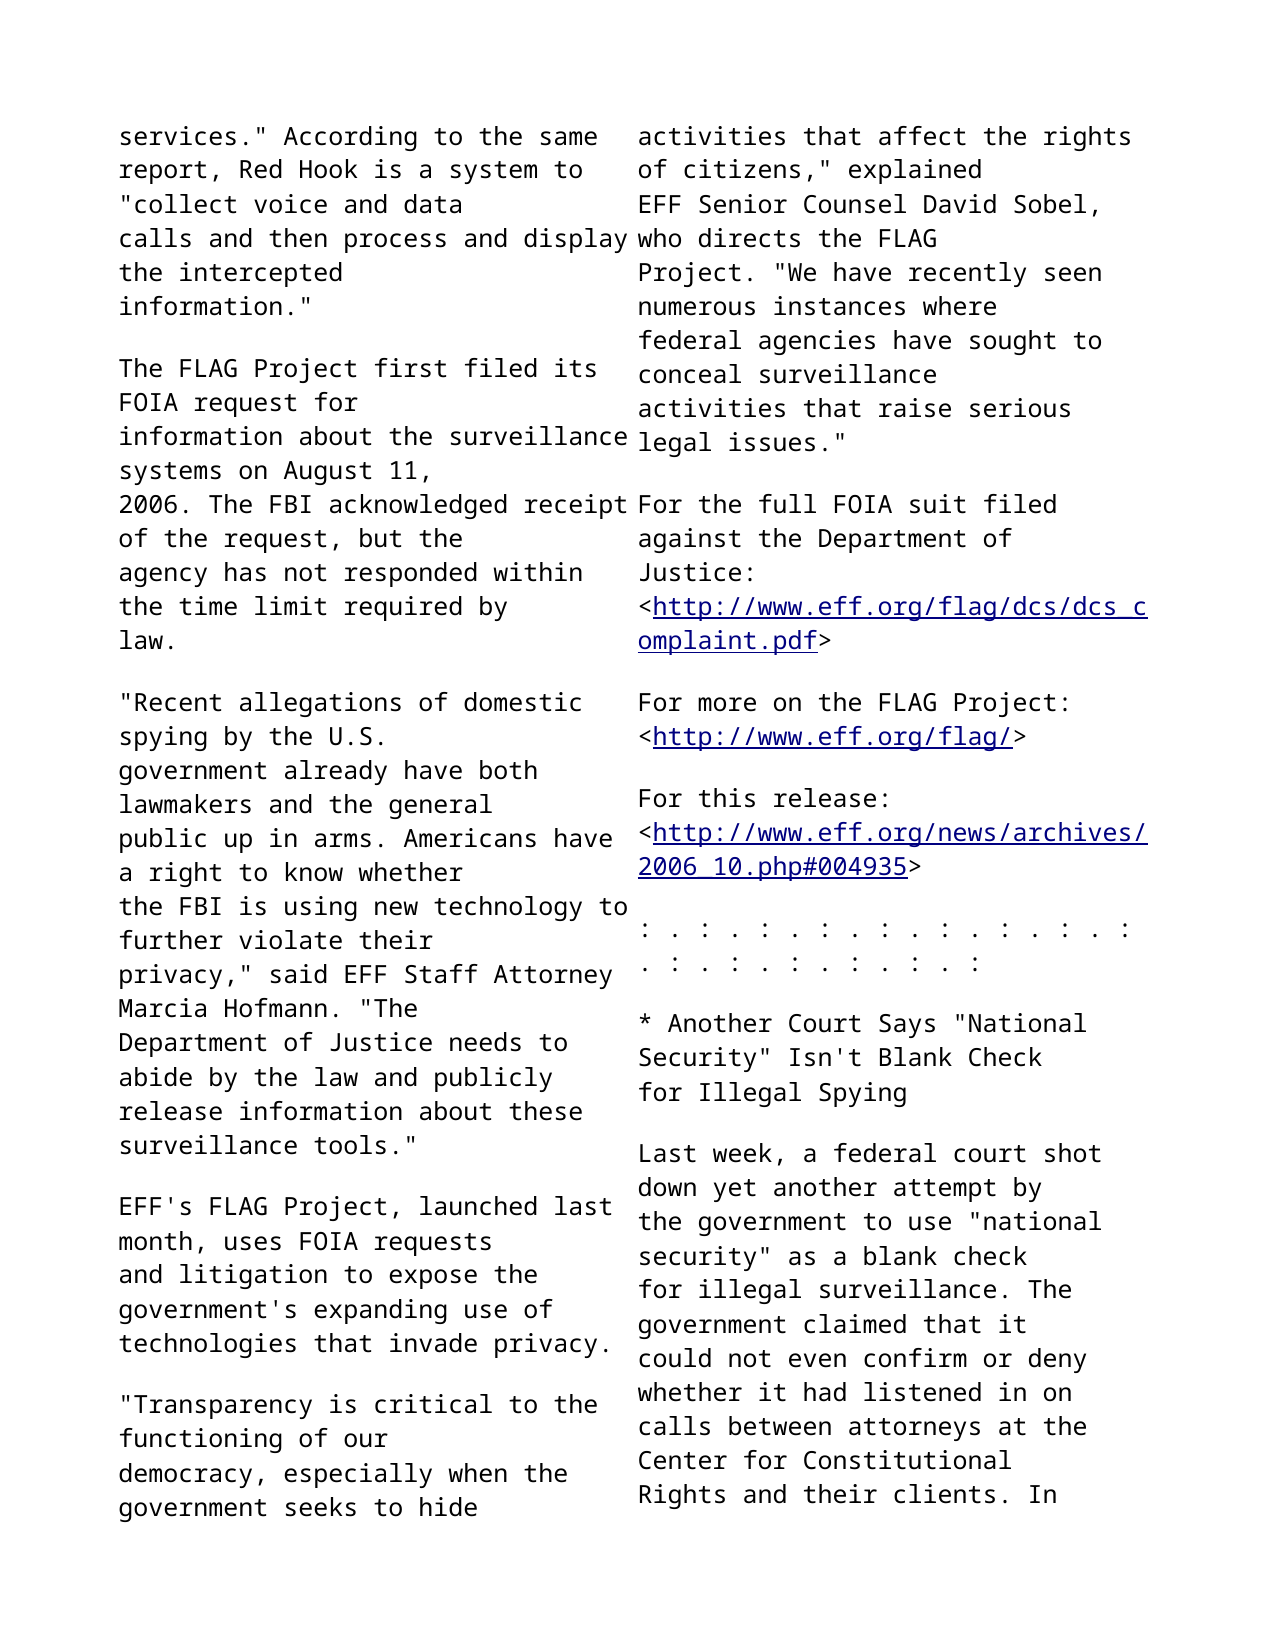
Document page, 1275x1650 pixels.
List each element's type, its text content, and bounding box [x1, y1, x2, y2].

text EFFector Vol. 19, No. 38 October 10, 2006 editor@eff.org A Publication of the Electronic Frontier Foundation ISSN 1062-9424 In the 399th Issue of EFFector: * EFF Sues for Information on Electronic Surveillance Systems * Another Court Says "National Security" Isn't Blank Check for Illegal Spying * Sixth Circuit Halts Injunction Against Warrantless Surveillance Pending Appeal * You're Invited! Online Lecture About AT&T Case in There.com * miniLinks (6): DVD Region Coding -- Now in HD! * Staff Calendar * Administrivia For more information on EFF activities & alerts: <http://www.eff.org/> Make a donation and become an EFF member today! <http://eff.org/support/> Tell a friend about EFF: http://action.eff.org/site/Ecard?ecard_id=1061 effector: n, Computer Sci. A device for producing a desired change. : . : . : . : . : . : . : . : . : . : . : . : . : . : . : * EFF Sues for Information on Electronic Surveillance Systems FBI Withholds Records on Tools to Intercept Personal Communications Washington, D.C. - The FLAG Project of the Electronic Frontier Foundation (EFF) filed its first lawsuit against the Department of Justice last week after the FBI failed to respond to a Freedom of Information Act (FOIA) request for records concerning DCS-3000 and Red Hook -- tools the FBI has spent millions of dollars developing for electronic surveillance. DCS-3000 is an interception system that apparently evolved out of "Carnivore," a controversial surveillance system the FBI used several years ago to monitor online traffic through Internet service providers. One Department of Justice report said DCS-3000 was developed to "intercept personal communication services delivered via emerging digital technologies" and that it was used "as carriers continue to introduce new features and services." According to the same report, Red Hook is a system to "collect voice and data calls and then process and display the intercepted information." The FLAG Project first filed its FOIA request for information about the surveillance systems on August 11, 2006. The FBI acknowledged receipt of the request, but the agency has not responded within the time limit required by law. "Recent allegations of domestic spying by the U.S. government already have both lawmakers and the general public up in arms. Americans have a right to know whether the FBI is using new technology to further violate their privacy," said EFF Staff Attorney Marcia Hofmann. "The Department of Justice needs to abide by the law and publicly release information about these surveillance tools." EFF's FLAG Project, launched last month, uses FOIA requests and litigation to expose the government's expanding use of technologies that invade privacy. "Transparency is critical to the functioning of our democracy, especially when the government seeks to hide activities that affect the rights of citizens," explained EFF Senior Counsel David Sobel, who directs the FLAG Project. "We have recently seen numerous instances where federal agencies have sought to conceal surveillance activities that raise serious legal issues." For the full FOIA suit filed against the Department of Justice: <http://www.eff.org/flag/dcs/dcs_complaint.pdf> For more on the FLAG Project: <http://www.eff.org/flag/> For this release: <http://www.eff.org/news/archives/2006_10.php#004935> : . : . : . : . : . : . : . : . : . : . : . : . : . : . : * Another Court Says "National Security" Isn't Blank Check for Illegal Spying Last week, a federal court shot down yet another attempt by the government to use "national security" as a blank check for illegal surveillance. The government claimed that it could not even confirm or deny whether it had listened in on calls between attorneys at the Center for Constitutional Rights and their clients. In rejecting this argument, the court ordered the government to provide that information to the court in secret first, then set up a process to provide that information to the attorneys involved. The court confirmed: "It is a cardinal rule of litigation that one side may not eavesdrop on the other's privileged attorney- client communications." That should have been obvious to the government from the beginning. But the fact that the government refused to confirm that it wasn't violating this "cardinal rule" protecting attorney-client communications should raise concerns for all of us. Kudos to yet another court for holding the government to the basic rule of law. The government's overreaching attempts to prevent courts from considering cases where it asserts "national security" are now starting to fail, including, of course, in EFF's case against AT&T for helping the government's massive and illegal NSA spying program. For this post and related links: <http://www.eff.org/deeplinks/archives/004938.php> : . : . : . : . : . : . : . : . : . : . : . : . : . : . : * Sixth Circuit Halts Injunction Against Warrantless Surveillance Pending Appeal In August, a federal district court in Detroit ordered a stop to the government's warrantless wiretapping program. Unfortunately, the U.S. Court of Appeals for the Sixth Circuit last week halted the enforcement of this order pending the government's appeal. The short opinion, which offered little legal analysis, is disappointing, but it's not the last word on the government's illegal spying -- this case will still be heard on appeal by the Sixth Circuit. The ACLU brought this lawsuit after the spying program was first disclosed. After defeating the government's and AT&T's motions to dismiss in the district, our lawsuit against AT&T for its collaboration with the spying program is also moving forward in the district court in San Francisco, while the government has petitioned for permission to appeal to the Ninth Circuit Court of Appeals. For this post and related links: <http://www.eff.org/deeplinks/archives/004941.php> : . : . : . : . : . : . : . : . : . : . : . : . : . : . : * You're Invited! Online Lecture About AT&T Case in There.com This Thursday, EFF Staff Attorney Kevin Bankston will be teaching a class in the virtual world There.com about the NSA's illegal spying program and EFF's case against AT&T. The class is part of the State of Play Academy, a free lecture series available to users of There.com. More details here: <http://stateofplayacademy.com/calendar/view.php?view=day&cal_d=12&cal_m=10&cal_y=2006> : . : . : . : . : . : . : . : . : . : . : . : . : . : . : * miniLinks The week's noteworthy news, compressed. ~ DVD Region Coding -- Now in HD! In case you hoped your next-generation video media would be less crippled than DVDs. <http://www.reghardware.co.uk/2006/10/06/hd_dvd_to_get_region_coding/> ~ Swedish Appeals Court Acquits Accused Filesharer IP address insufficient identification. <http://www.theregister.co.uk/2006/10/03/file_sharer_acquitted/> ~ Please Present Passport, 34 Pieces of Personal Information U.S. and EU reach deal to share passenger data. <http://news.bbc.co.uk/2/hi/europe/5412092.stm> ~ Norwegian ISP De-Neutralizes Network And re-neutralizes it in response to customer outcry. <http://www.eirikso.com/2006/10/03/goodbye-network-neutrality-in-norway/> ~ DVD Jon Selling Apple FairPlay Compatibility Reverse-Engineering for fun and profit. <http://featured.gigaom.com/2006/10/02/dvd-jon-fairplays-apple/> ~ Homeland Security Monitoring Opinions in News Parsing the press' prose for threats. <http://www.nytimes.com/2006/10/04/us/04monitor.html?ex=1317614400&en=f56ed0a299bbe0f2&ei=5090&partner=rssuserland&emc=rss> : . : . : . : . : . : . : . : . : . : . : . : . : . : . : * Staff Calendar For a complete listing of EFF speaking engagements (with locations and times), please visit the full calendar: <http://www.eff.org/calendar/> October 28 Kevin Bankston speaking at University of San Francisco's Law Review Fall Symposium, "Companies Caught in the Middle: Legal Responses for Government Requests for Customer Information," in San Francisco, CA. <http://www.usfca.edu/lawreview/symposium.html> : . : . : . : . : . : . : . : . : . : . : . : . : . : . : * Administrivia EFFector is published by: The Electronic Frontier Foundation 454 Shotwell Street San Francisco CA 94110-1914 USA +1 415 436 9333 (voice) +1 415 436 9993 (fax) <http://www.eff.org/> Editor: Derek Slater, Activist derek@eff.org Membership & donation queries: membership@eff.org General EFF, legal, policy, or online resources queries: information@eff.org Reproduction of this publication in electronic media is encouraged. Signed articles do not necessarily represent the views of EFF. To reproduce signed articles individually, please contact the authors for their express permission. Press releases and EFF announcements & articles may be reproduced individually at will. Current and back issues of EFFector are available via the Web at: <http://www.eff.org/effector/> Click here to unsubscribe or change your subscription preferences: Click here to change your email address: This newsletter is printed on 100% recycled electrons. To unsubscribe from all future email, paste the following URL into your browser: [118, 118, 1157, 1523]
